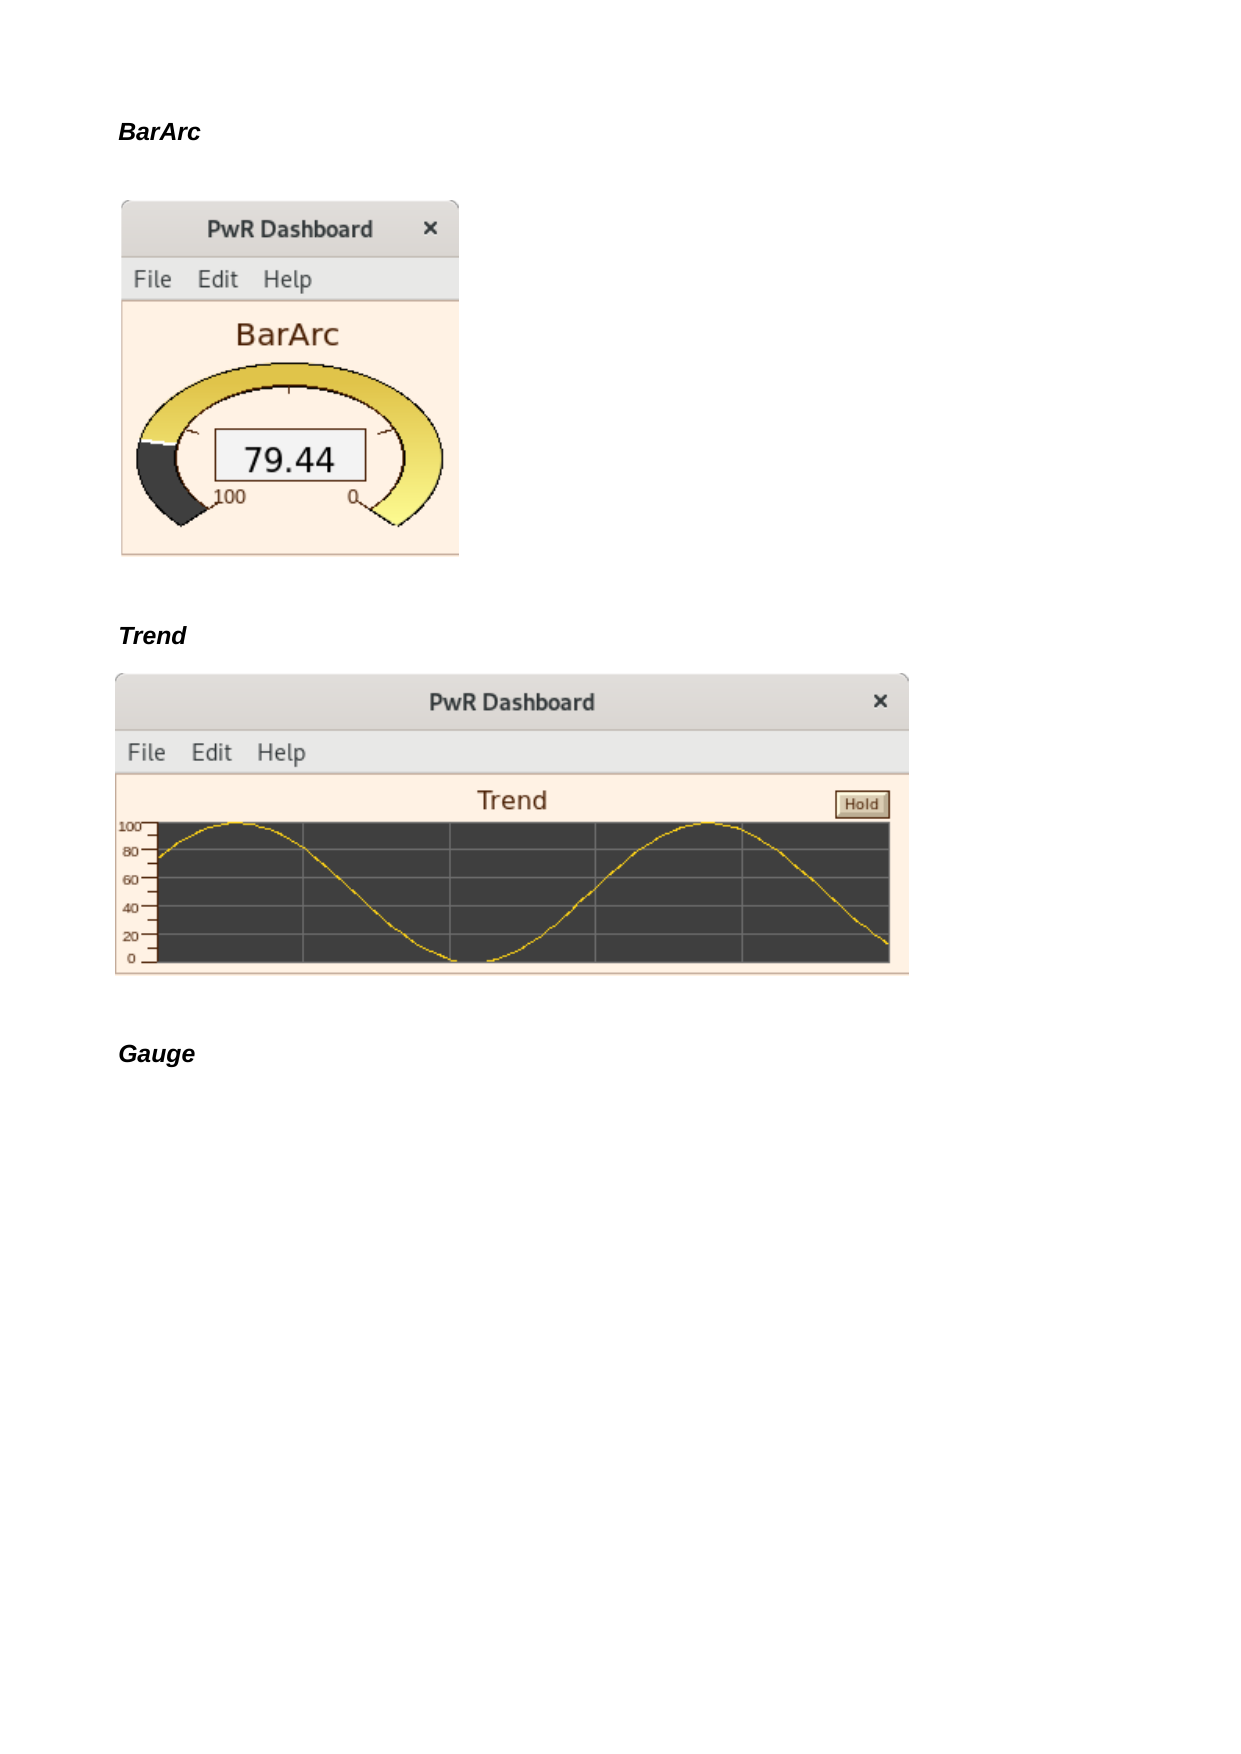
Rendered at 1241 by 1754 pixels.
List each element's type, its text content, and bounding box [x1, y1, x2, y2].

picture [115, 673, 909, 976]
subtitle Trend [118, 622, 1122, 649]
subtitle BarArc [118, 118, 1122, 146]
subtitle Gauge [118, 1040, 1122, 1068]
picture [121, 200, 459, 557]
